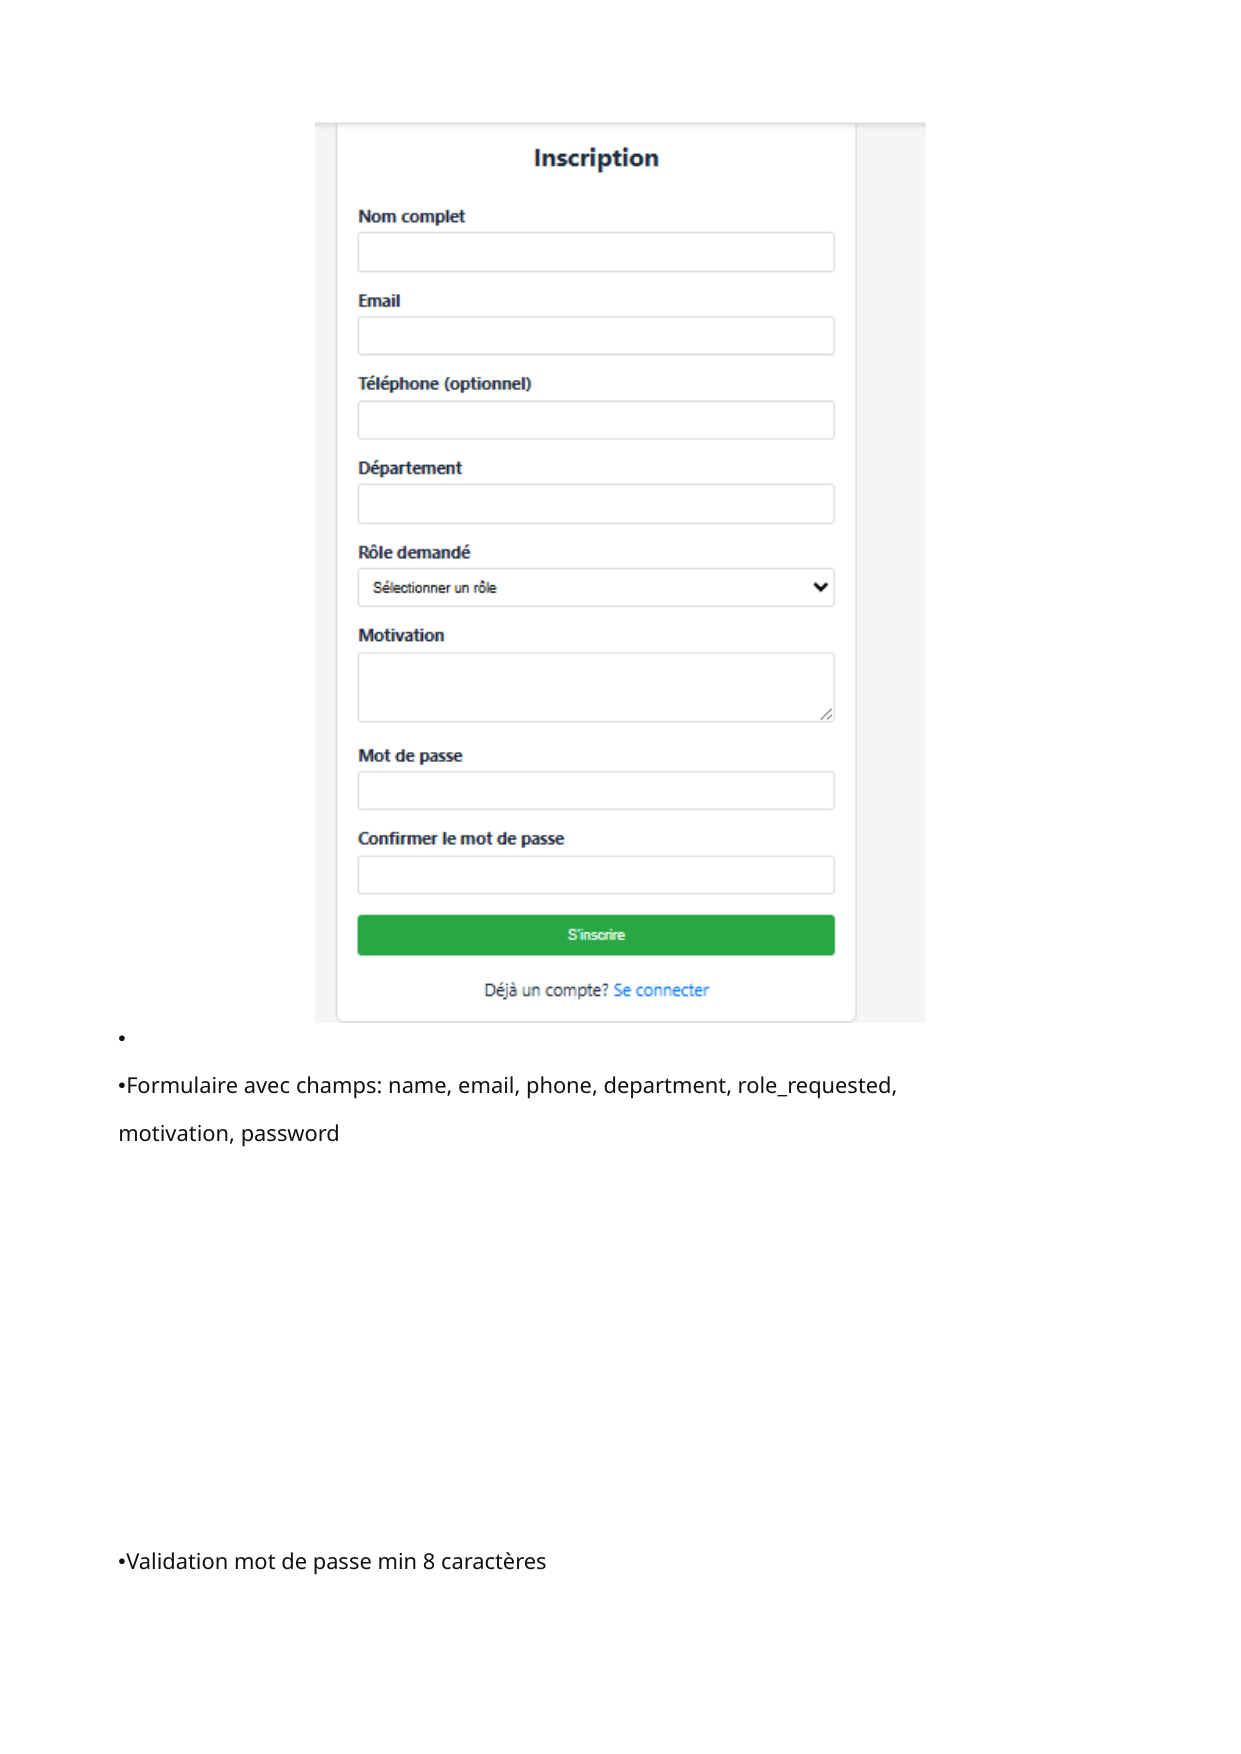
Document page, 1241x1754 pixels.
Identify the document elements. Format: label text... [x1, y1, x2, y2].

list Formulaire avec champs: name, email, phone, department, role_requested, motivation, password [118, 1070, 1122, 1148]
picture [314, 118, 926, 1023]
list Validation mot de passe min 8 caractères [118, 1546, 1122, 1576]
